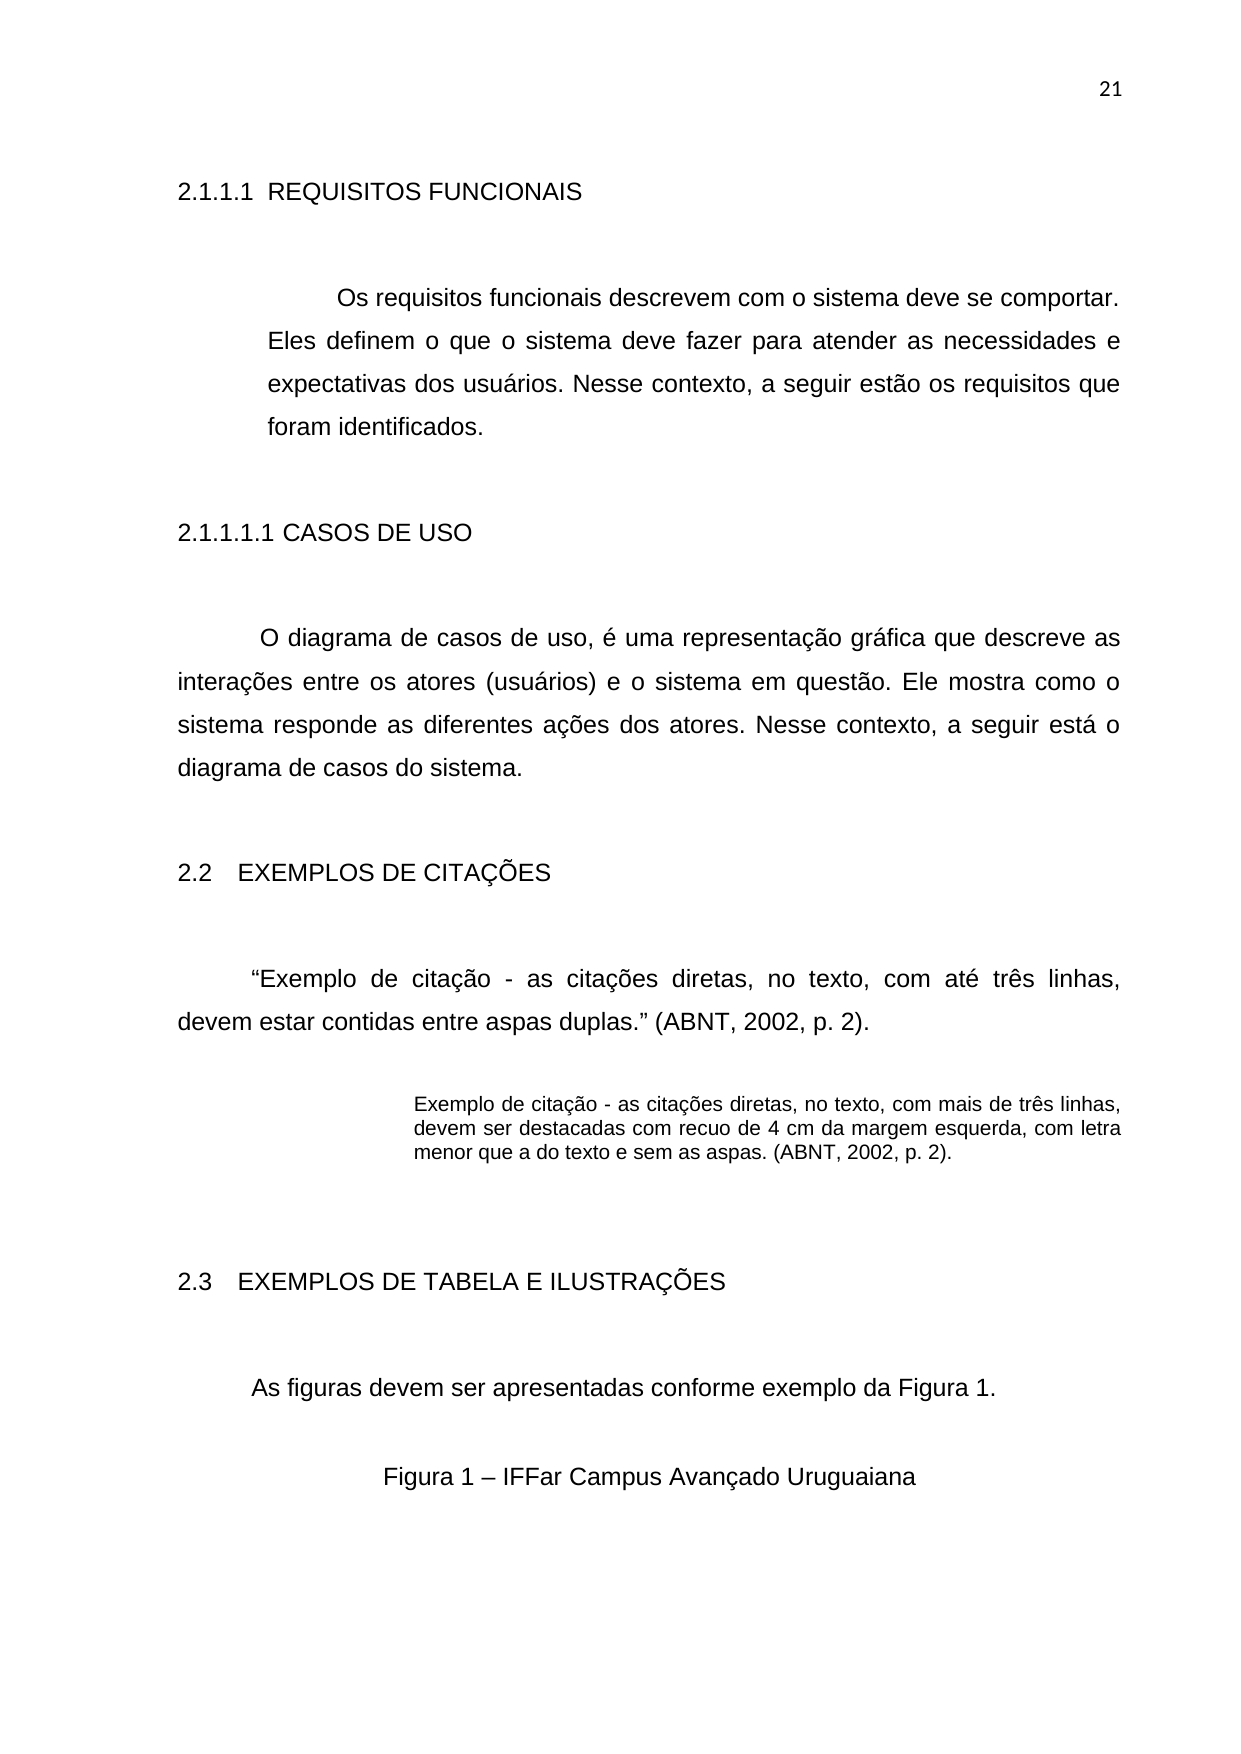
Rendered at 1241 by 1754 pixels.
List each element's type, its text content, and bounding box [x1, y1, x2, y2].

list CASOS DE USO [177, 518, 1122, 547]
text O diagrama de casos de uso, é uma representação gráfica que descreve as interações entre os atores (usuários) e o sistema em questão. Ele mostra como o sistema responde as diferentes ações dos atores. Nesse contexto, a seguir está o diagrama de casos do sistema. [177, 623, 1122, 782]
text Os requisitos funcionais descrevem com o sistema deve se comportar. Eles definem o que o sistema deve fazer para atender as necessidades e expectativas dos usuários. Nesse contexto, a seguir estão os requisitos que foram identificados. [267, 283, 1122, 441]
text As figuras devem ser apresentadas conforme exemplo da Figura 1. [177, 1373, 1122, 1402]
text Exemplo de citação - as citações diretas, no texto, com mais de três linhas, devem ser destacadas com recuo de 4 cm da margem esquerda, com letra menor que a do texto e sem as aspas. (ABNT, 2002, p. 2). [413, 1092, 1122, 1163]
list EXEMPLOS DE CITAÇÕES [177, 858, 1122, 887]
text “Exemplo de citação - as citações diretas, no texto, com até três linhas, devem estar contidas entre aspas duplas.” (ABNT, 2002, p. 2). [177, 964, 1122, 1036]
list EXEMPLOS DE TABELA E ILUSTRAÇÕES [177, 1267, 1122, 1296]
text Figura 1 ‒ IFFar Campus Avançado Uruguaiana [177, 1462, 1122, 1491]
list REQUISITOS FUNCIONAIS [177, 177, 1122, 206]
